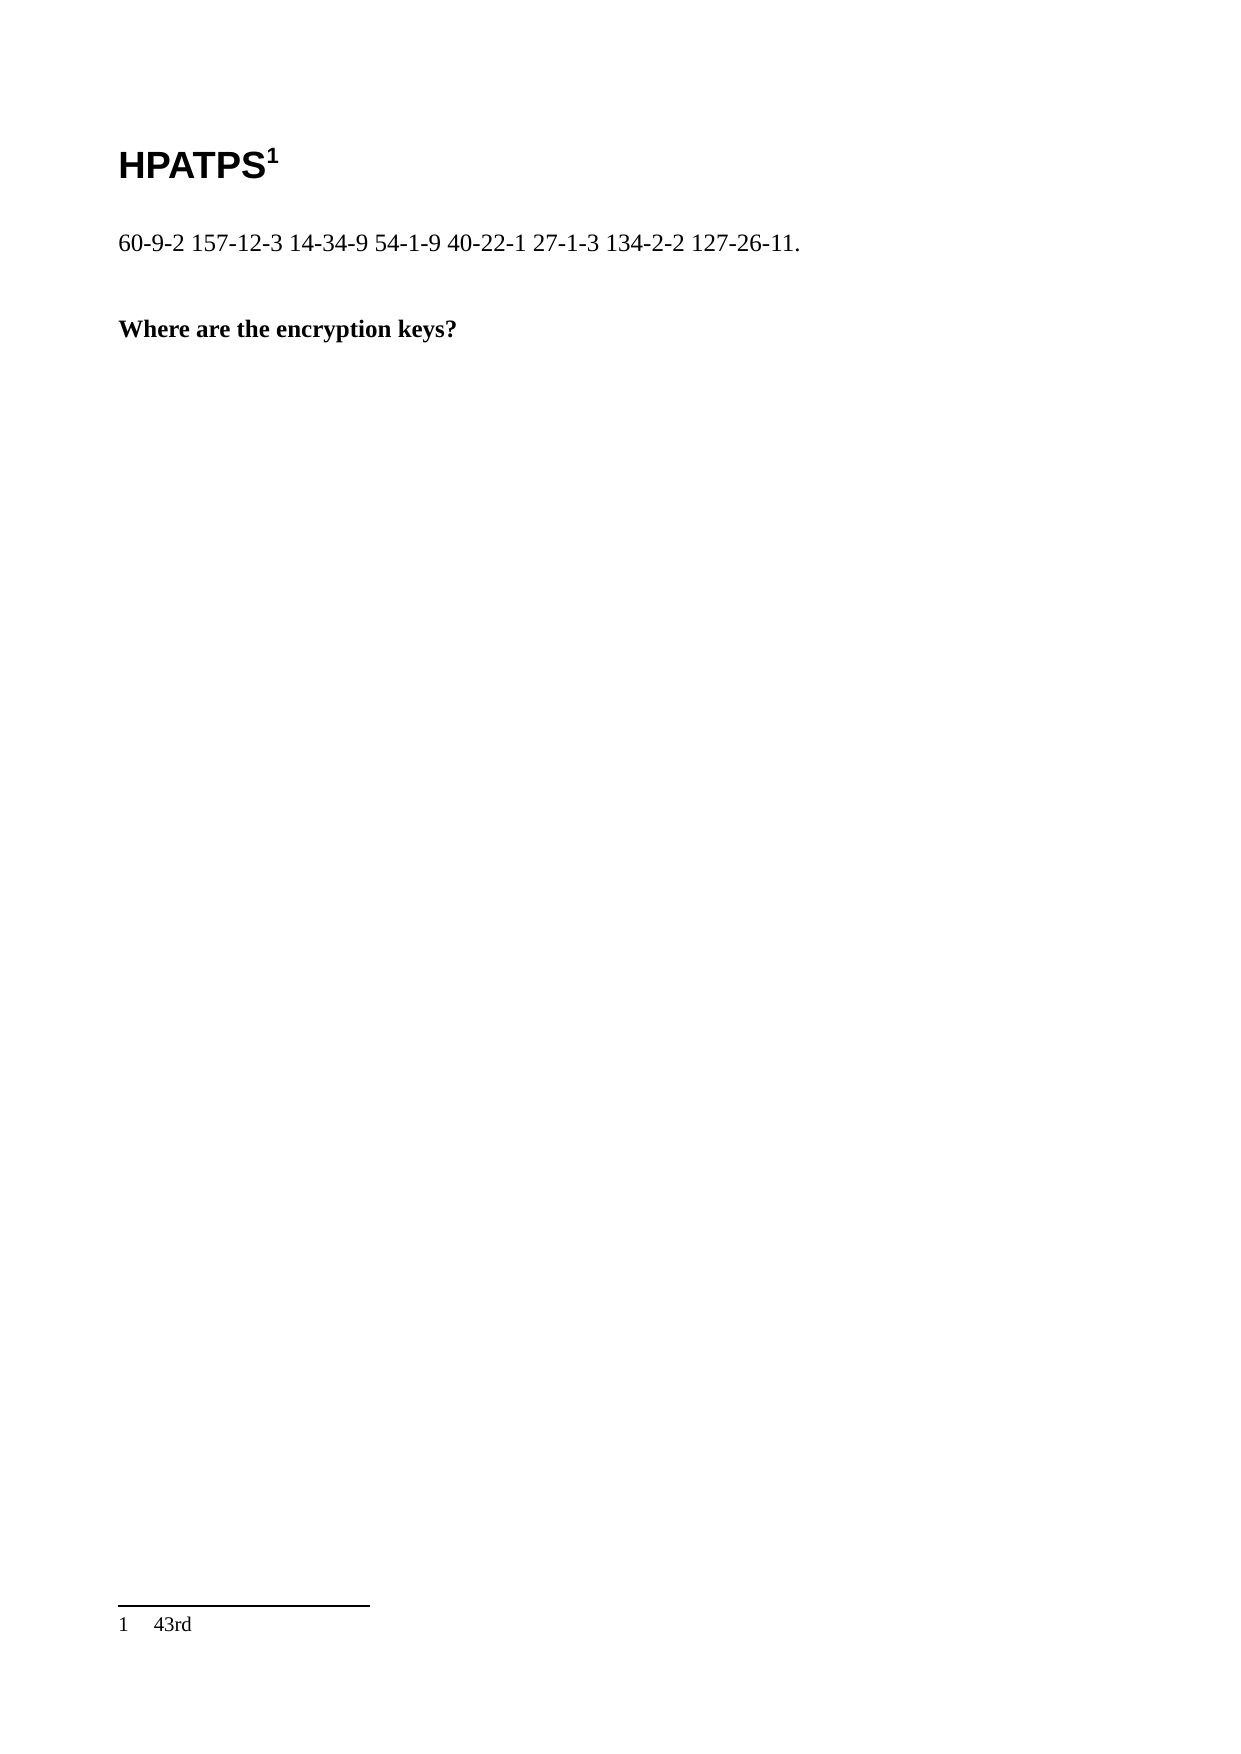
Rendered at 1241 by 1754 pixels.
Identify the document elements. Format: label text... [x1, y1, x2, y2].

text 60-9-2 157-12-3 14-34-9 54-1-9 40-22-1 27-1-3 134-2-2 127-26-11. [118, 228, 1122, 257]
subtitle HPATPS [118, 143, 1122, 187]
text Where are the encryption keys? [118, 314, 1122, 343]
text 43rd [118, 1612, 1122, 1636]
